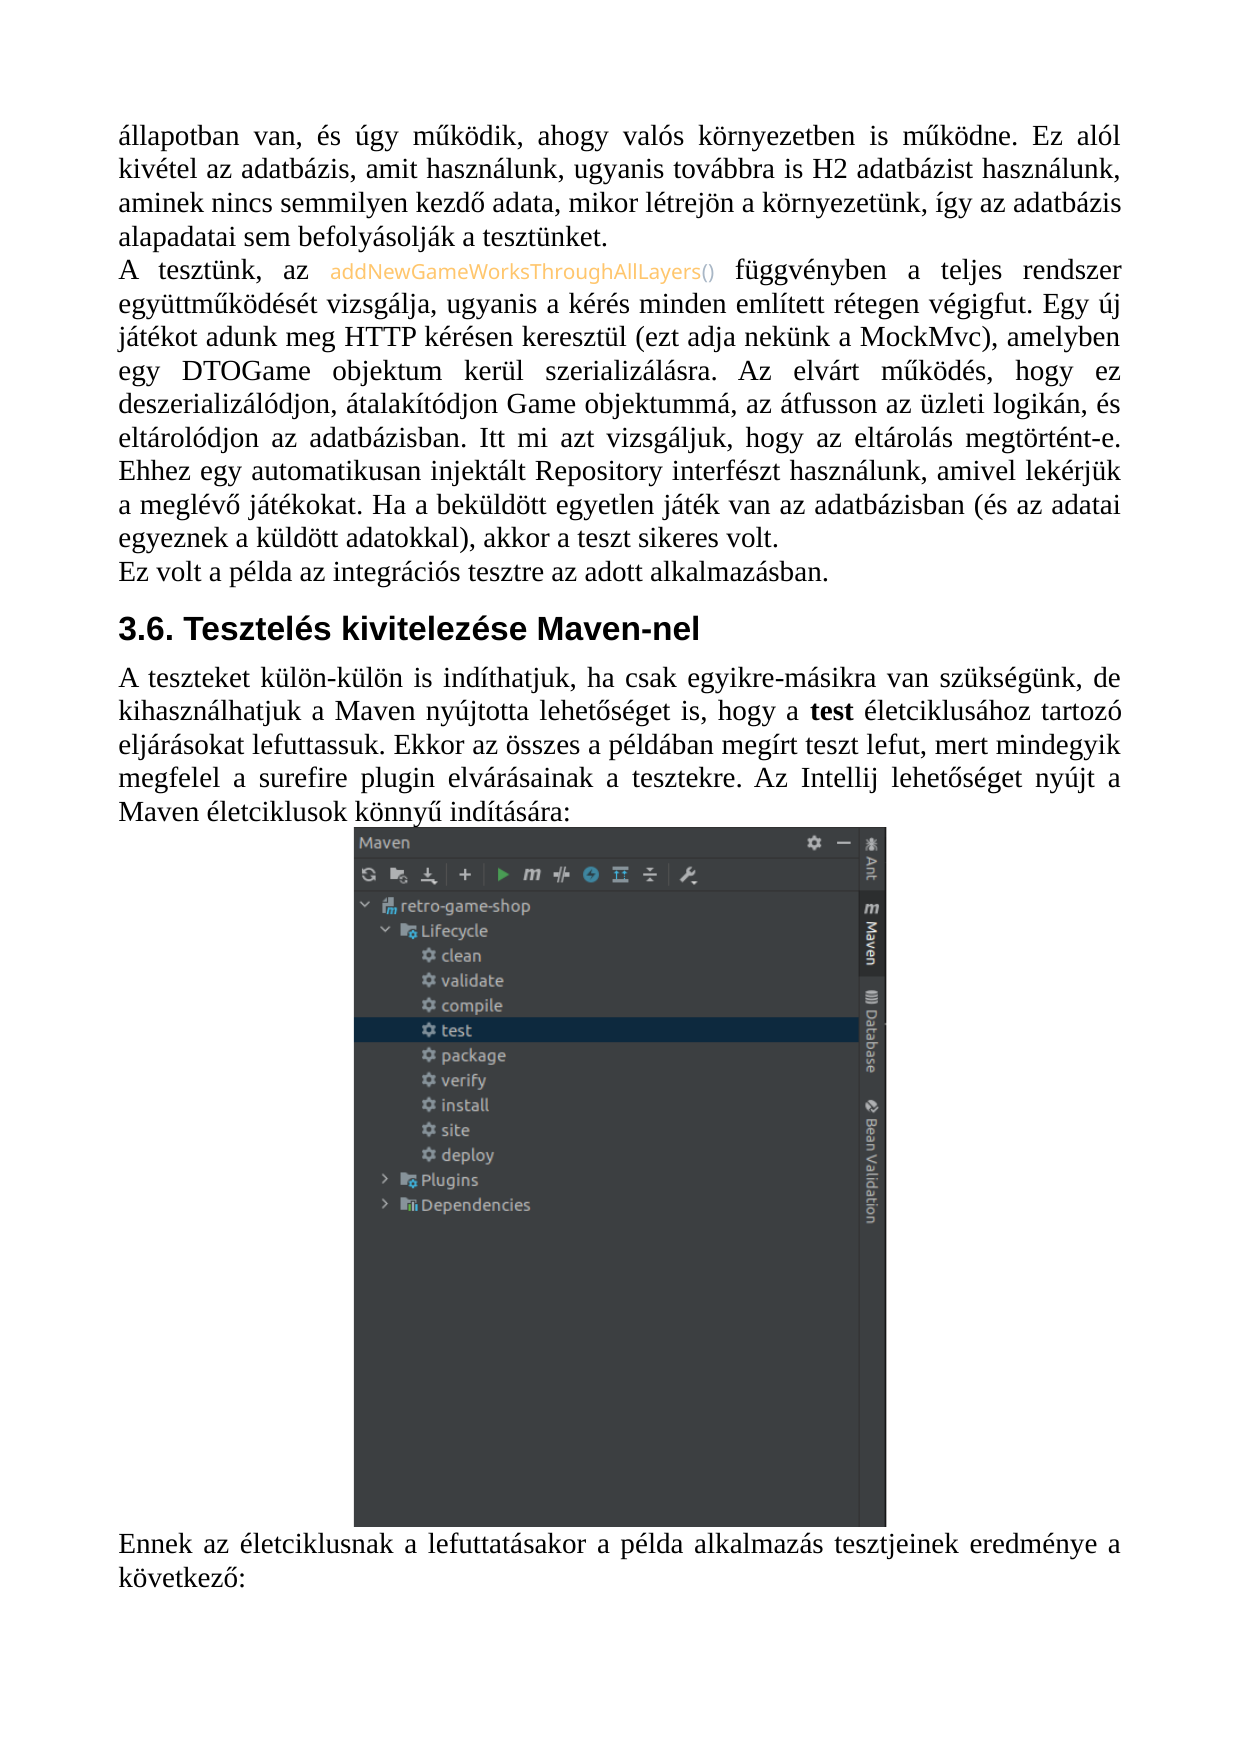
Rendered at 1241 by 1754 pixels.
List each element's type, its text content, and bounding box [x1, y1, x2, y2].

text állapotban van, és úgy működik, ahogy valós környezetben is működne. Ez alól kivétel az adatbázis, amit használunk, ugyanis továbbra is H2 adatbázist használunk, aminek nincs semmilyen kezdő adata, mikor létrejön a környezetünk, így az adatbázis alapadatai sem befolyásolják a tesztünket. [118, 118, 1122, 252]
subtitle 3.6. Tesztelés kivitelezése Maven-nel [118, 608, 1122, 647]
text A tesztünk, az addNewGameWorksThroughAllLayers() függvényben a teljes rendszer együttműködését vizsgálja, ugyanis a kérés minden említett rétegen végigfut. Egy új játékot adunk meg HTTP kérésen keresztül (ezt adja nekünk a MockMvc), amelyben egy DTOGame objektum kerül szerializálásra. Az elvárt működés, hogy ez deszerializálódjon, átalakítódjon Game objektummá, az átfusson az üzleti logikán, és eltárolódjon az adatbázisban. Itt mi azt vizsgáljuk, hogy az eltárolás megtörtént-e. Ehhez egy automatikusan injektált Repository interfészt használunk, amivel lekérjük a meglévő játékokat. Ha a beküldött egyetlen játék van az adatbázisban (és az adatai egyeznek a küldött adatokkal), akkor a teszt sikeres volt. [118, 252, 1122, 554]
picture [353, 827, 887, 1527]
text Ennek az életciklusnak a lefuttatásakor a példa alkalmazás tesztjeinek eredménye a következő: [118, 827, 1122, 1593]
text Ez volt a példa az integrációs tesztre az adott alkalmazásban. [118, 554, 1122, 588]
text A teszteket külön-külön is indíthatjuk, ha csak egyikre-másikra van szükségünk, de kihasználhatjuk a Maven nyújtotta lehetőséget is, hogy a test életciklusához tartozó eljárásokat lefuttassuk. Ekkor az összes a példában megírt teszt lefut, mert mindegyik megfelel a surefire plugin elvárásainak a tesztekre. Az Intellij lehetőséget nyújt a Maven életciklusok könnyű indítására: [118, 660, 1122, 827]
